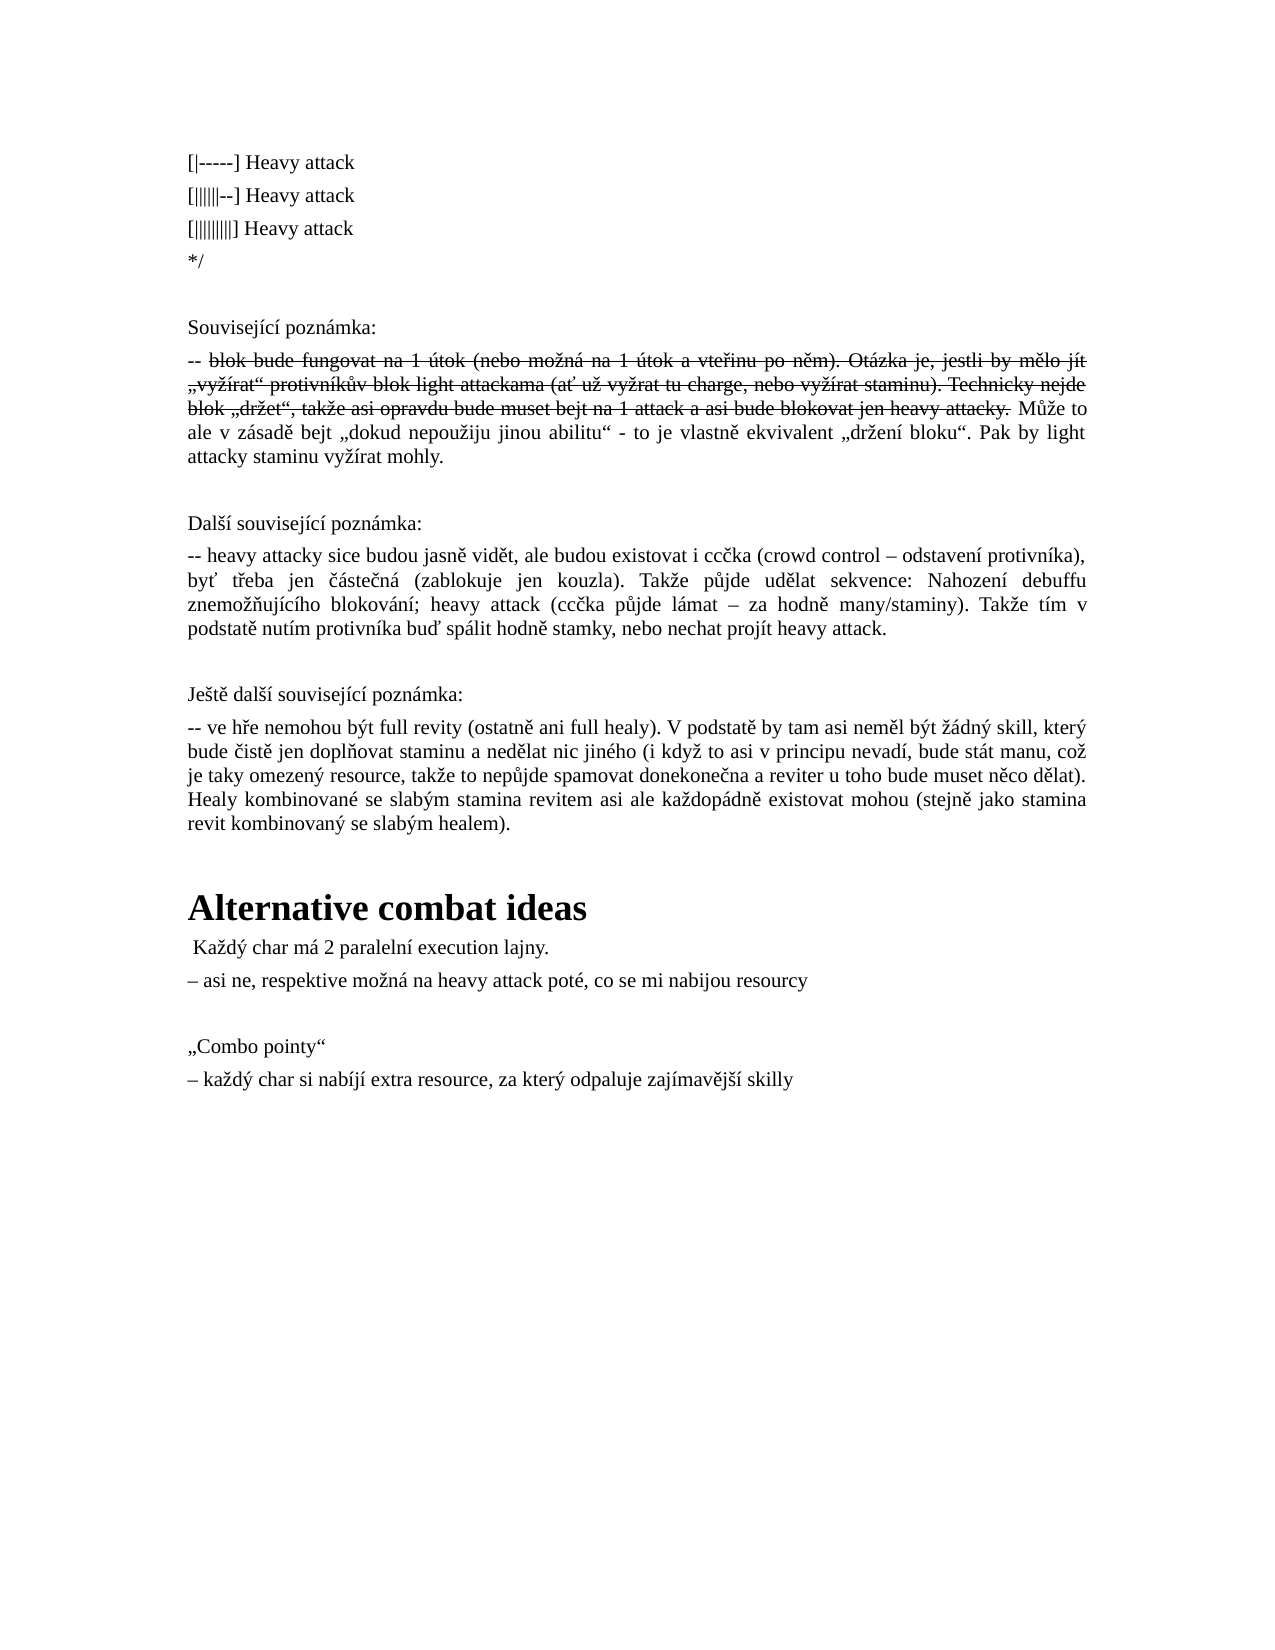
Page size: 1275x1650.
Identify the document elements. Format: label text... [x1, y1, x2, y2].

text Další související poznámka: [187, 510, 1087, 534]
text -- heavy attacky sice budou jasně vidět, ale budou existovat i ccčka (crowd control – odstavení protivníka), byť třeba jen částečná (zablokuje jen kouzla). Takže půjde udělat sekvence: Nahození debuffu znemožňujícího blokování; heavy attack (ccčka půjde lámat – za hodně many/staminy). Takže tím v podstatě nutím protivníka buď spálit hodně stamky, nebo nechat projít heavy attack. [187, 543, 1087, 640]
text -- blok bude fungovat na 1 útok (nebo možná na 1 útok a vteřinu po něm). Otázka je, jestli by mělo jít „vyžírat“ protivníkův blok light attackama (ať už vyžrat tu charge, nebo vyžírat staminu). Technicky nejde blok „držet“, takže asi opravdu bude muset bejt na 1 attack a asi bude blokovat jen heavy attacky. Může to ale v zásadě bejt „dokud nepoužiju jinou abilitu“ - to je vlastně ekvivalent „držení bloku“. Pak by light attacky staminu vyžírat mohly. [187, 348, 1087, 468]
text – každý char si nabíjí extra resource, za který odpaluje zajímavější skilly [187, 1067, 1087, 1091]
subtitle Alternative combat ideas [187, 886, 1087, 929]
text */ [187, 249, 1087, 273]
text „Combo pointy“ [187, 1034, 1087, 1058]
text -- ve hře nemohou být full revity (ostatně ani full healy). V podstatě by tam asi neměl být žádný skill, který bude čistě jen doplňovat staminu a nedělat nic jiného (i když to asi v principu nevadí, bude stát manu, což je taky omezený resource, takže to nepůjde spamovat donekonečna a reviter u toho bude muset něco dělat). Healy kombinované se slabým stamina revitem asi ale každopádně existovat mohou (stejně jako stamina revit kombinovaný se slabým healem). [187, 715, 1087, 835]
text [||||||--] Heavy attack [187, 183, 1087, 207]
text [|||||||||] Heavy attack [187, 216, 1087, 240]
text Každý char má 2 paralelní execution lajny. [187, 935, 1087, 959]
text Ještě další související poznámka: [187, 682, 1087, 706]
text [|-----] Heavy attack [187, 150, 1087, 174]
text Související poznámka: [187, 315, 1087, 339]
text – asi ne, respektive možná na heavy attack poté, co se mi nabijou resourcy [187, 968, 1087, 992]
